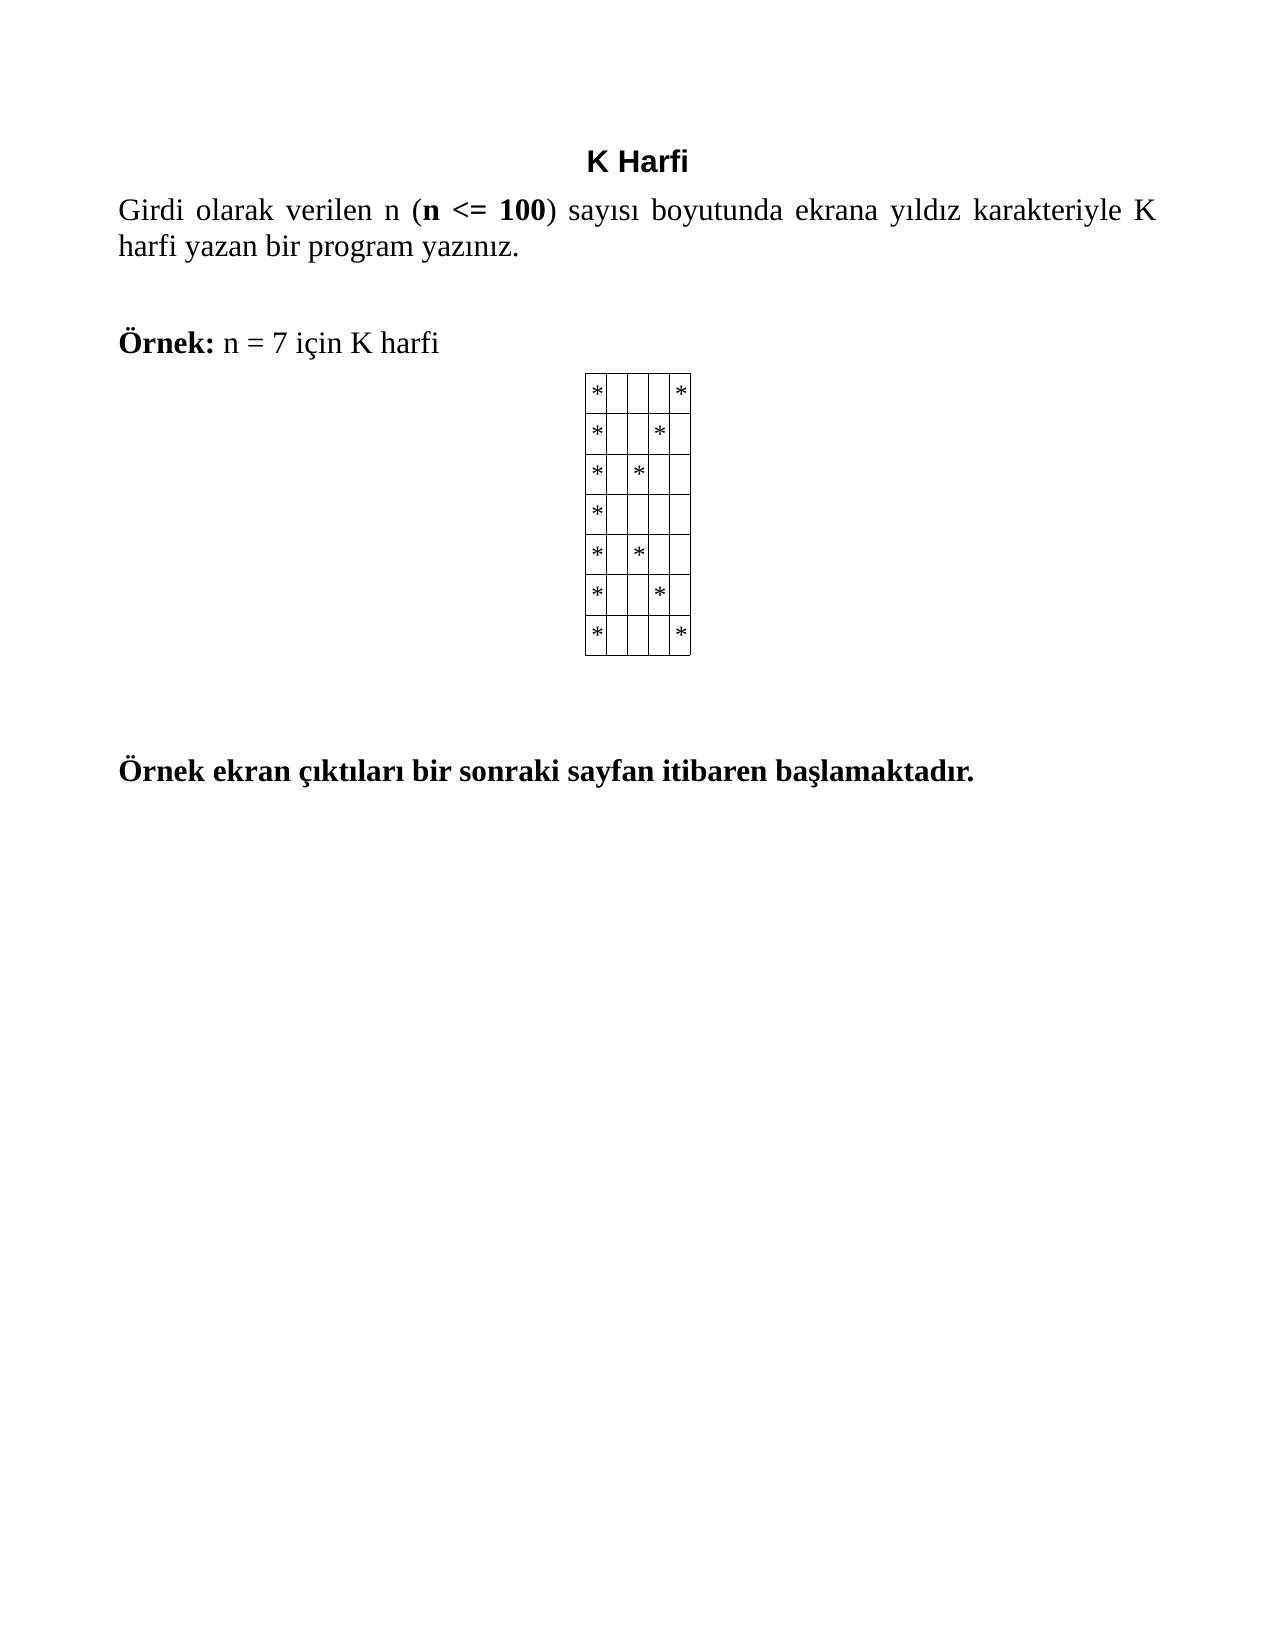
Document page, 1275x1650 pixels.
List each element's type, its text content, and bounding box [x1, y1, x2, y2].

table_header [649, 374, 669, 413]
text Örnek ekran çıktıları bir sonraki sayfan itibaren başlamaktadır. [118, 752, 1157, 788]
table_cell * [670, 616, 690, 655]
table_cell * [586, 575, 606, 615]
table_cell * [586, 616, 606, 655]
text Örnek: n = 7 için K harfi [118, 324, 1157, 360]
title K Harfi [118, 143, 1157, 179]
table_cell [607, 616, 627, 655]
table_cell * [586, 535, 606, 574]
table_cell [607, 455, 627, 494]
table_cell [649, 455, 669, 494]
table_header * [586, 374, 606, 413]
table_cell [670, 535, 690, 574]
table_header [607, 374, 627, 413]
table_cell [607, 495, 627, 534]
table_cell * [586, 495, 606, 534]
table_cell [649, 535, 669, 574]
table_cell [628, 616, 648, 655]
table_cell [607, 414, 627, 453]
table_cell [670, 575, 690, 615]
table_cell * [628, 535, 648, 574]
table_header [628, 374, 648, 413]
table_cell [670, 414, 690, 453]
table_cell * [649, 414, 669, 453]
text Girdi olarak verilen n (n <= 100) sayısı boyutunda ekrana yıldız karakteriyle K harfi yazan bir program yazınız. [118, 192, 1157, 263]
table_cell [649, 616, 669, 655]
table_cell [670, 495, 690, 534]
table_cell [628, 495, 648, 534]
table_header * [670, 374, 690, 413]
table_cell * [628, 455, 648, 494]
table_cell [607, 575, 627, 615]
table_cell * [649, 575, 669, 615]
table_cell [628, 575, 648, 615]
table_cell * [586, 455, 606, 494]
table_cell * [586, 414, 606, 453]
table_cell [628, 414, 648, 453]
table_cell [670, 455, 690, 494]
table_cell [649, 495, 669, 534]
table_cell [607, 535, 627, 574]
